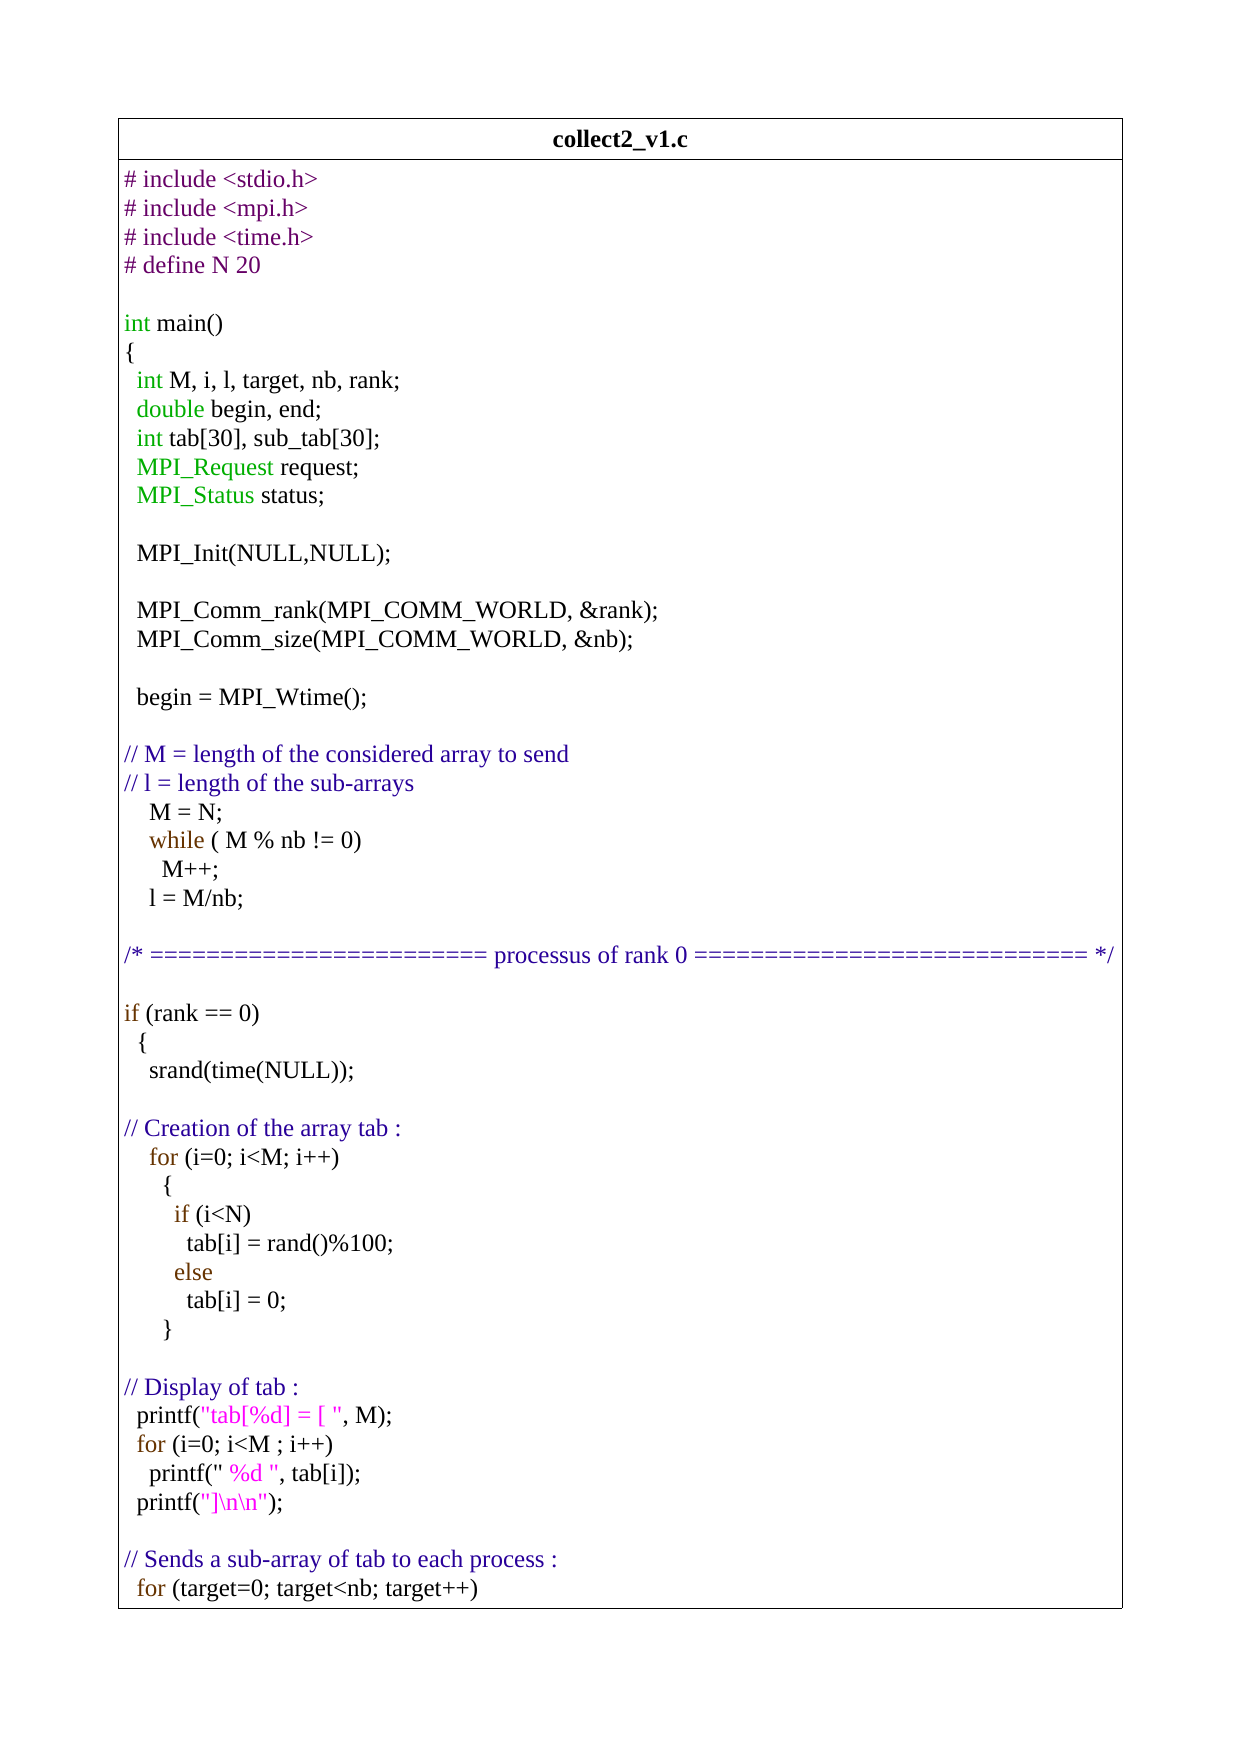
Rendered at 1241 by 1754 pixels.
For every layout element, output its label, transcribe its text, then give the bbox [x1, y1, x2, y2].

table_header collect2_v1.c [119, 119, 1122, 158]
table_cell # include <stdio.h> # include <mpi.h> # include <time.h> # define N 20 int main() { int M, i, l, target, nb, rank; double begin, end; int tab[30], sub_tab[30]; MPI_Request request; MPI_Status status; MPI_Init(NULL,NULL); MPI_Comm_rank(MPI_COMM_WORLD, &rank); MPI_Comm_size(MPI_COMM_WORLD, &nb); begin = MPI_Wtime(); // M = length of the considered array to send // l = length of the sub-arrays M = N; while ( M % nb != 0) M++; l = M/nb; /* ======================== processus of rank 0 ============================ */ if (rank == 0) { srand(time(NULL)); // Creation of the array tab : for (i=0; i<M; i++) { if (i<N) tab[i] = rand()%100; else tab[i] = 0; } // Display of tab : printf("tab[%d] = [ ", M); for (i=0; i<M ; i++) printf(" %d ", tab[i]); printf("]\n\n"); // Sends a sub-array of tab to each process : for (target=0; target<nb; target++) [119, 160, 1122, 1607]
